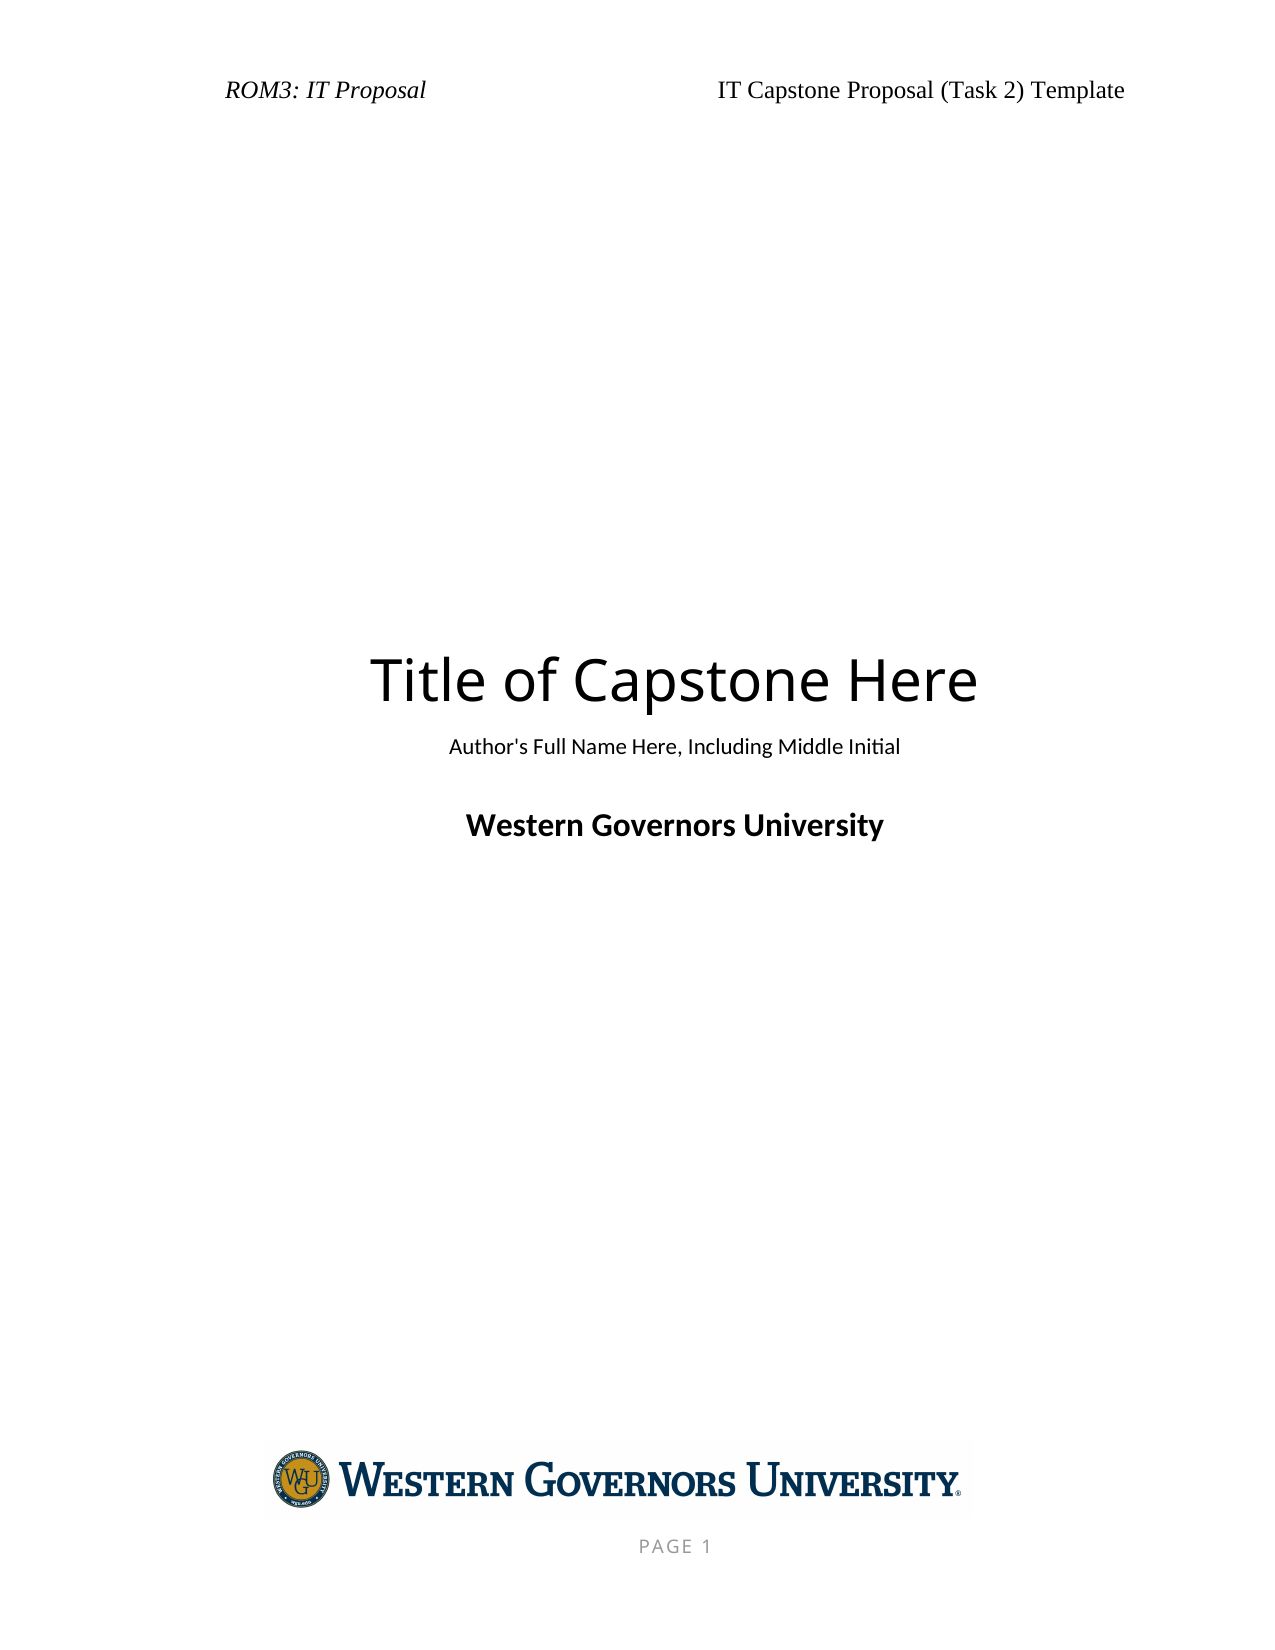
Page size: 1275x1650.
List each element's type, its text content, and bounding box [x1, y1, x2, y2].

text Author's Full Name Here, Including Middle Initial [150, 732, 1125, 760]
title Title of Capstone Here [150, 639, 1125, 718]
subtitle Western Governors University [150, 804, 1125, 844]
